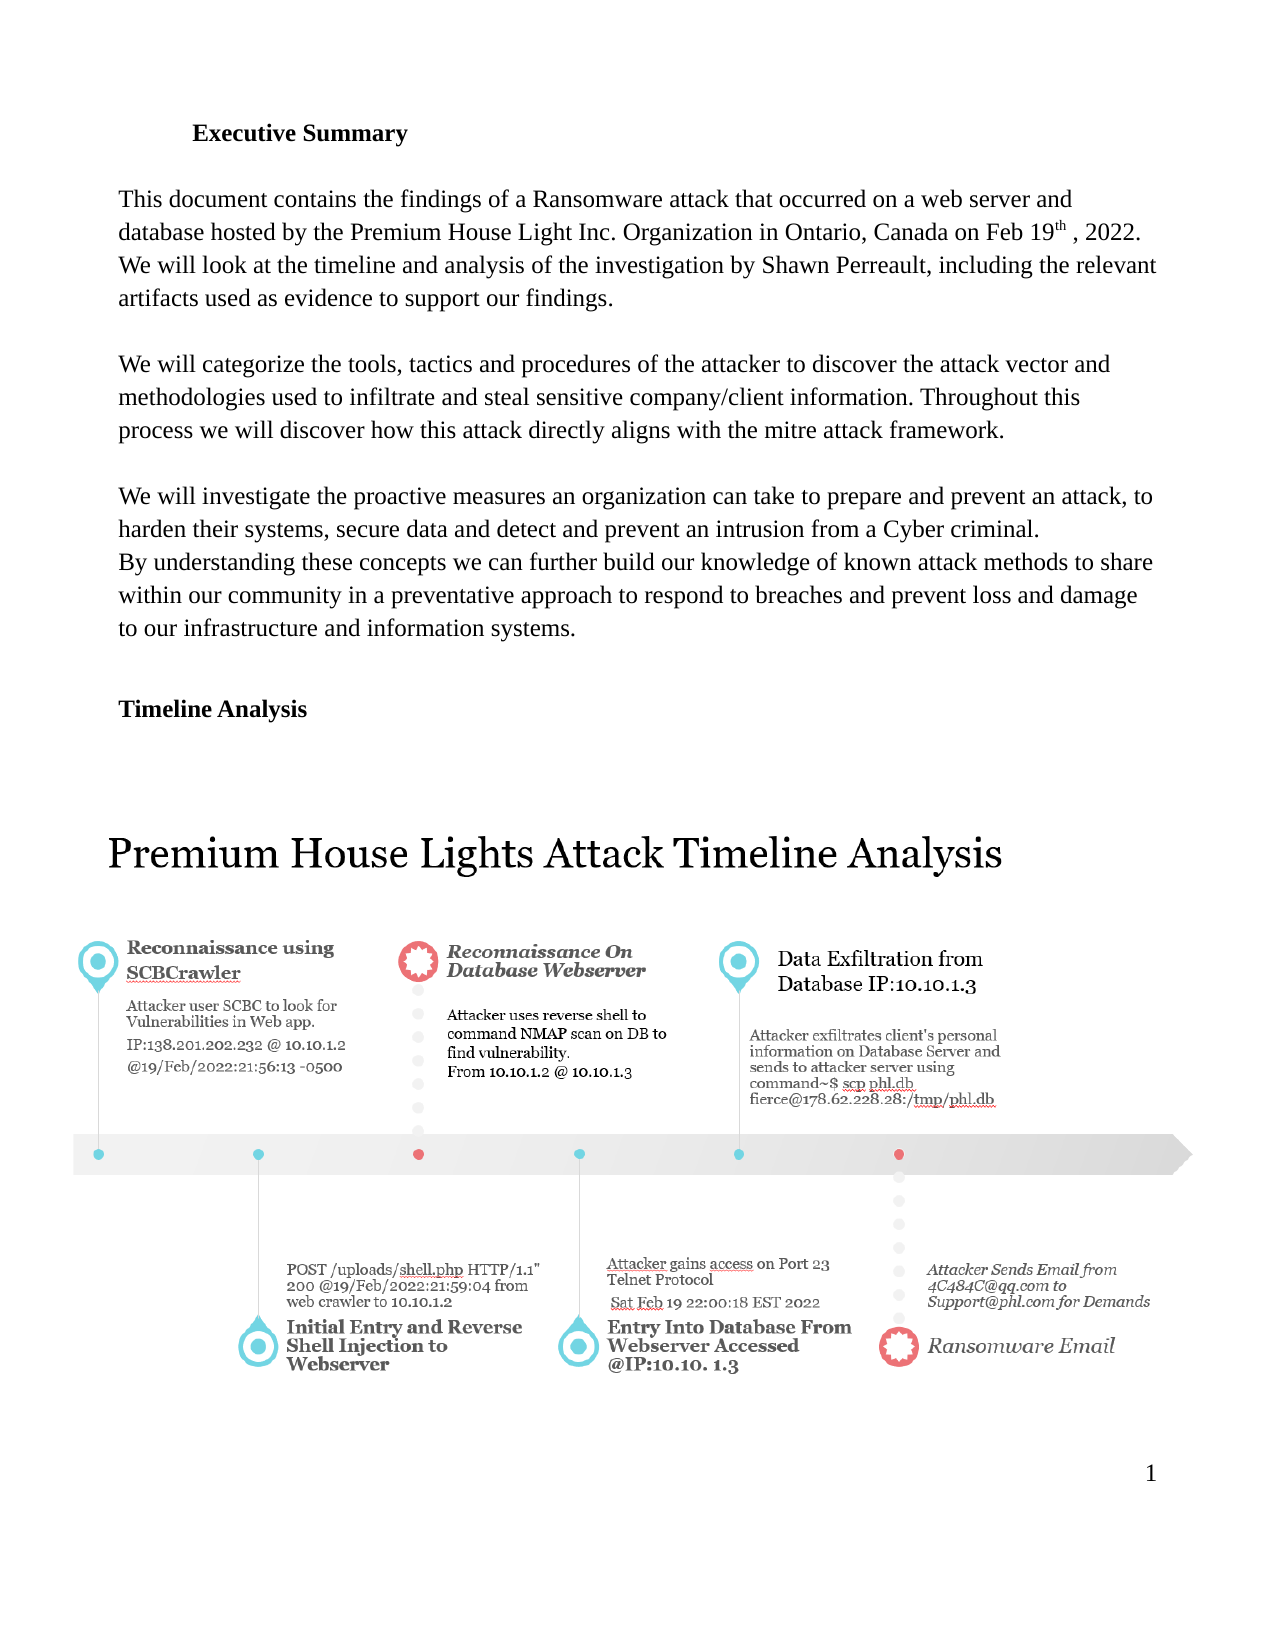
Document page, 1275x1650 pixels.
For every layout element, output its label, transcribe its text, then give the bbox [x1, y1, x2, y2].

text We will investigate the proactive measures an organization can take to prepare and prevent an attack, to harden their systems, secure data and detect and prevent an intrusion from a Cyber criminal. [118, 481, 1157, 543]
text By understanding these concepts we can further build our knowledge of known attack methods to share within our community in a preventative approach to respond to breaches and prevent loss and damage to our infrastructure and information systems. [118, 547, 1157, 642]
list Executive Summary [162, 118, 1157, 147]
text This document contains the findings of a Ransomware attack that occurred on a web server and database hosted by the Premium House Light Inc. Organization in Ontario, Canada on Feb 19th , 2022. We will look at the timeline and analysis of the investigation by Shawn Perreault, including the relevant artifacts used as evidence to support our findings. [118, 184, 1157, 312]
text We will categorize the tools, tactics and procedures of the attacker to discover the attack vector and methodologies used to infiltrate and steal sensitive company/client information. Throughout this process we will discover how this attack directly aligns with the mitre attack framework. [118, 349, 1157, 444]
text 1 [118, 1458, 1157, 1487]
text Timeline Analysis [118, 694, 1157, 723]
picture [73, 831, 1194, 1407]
